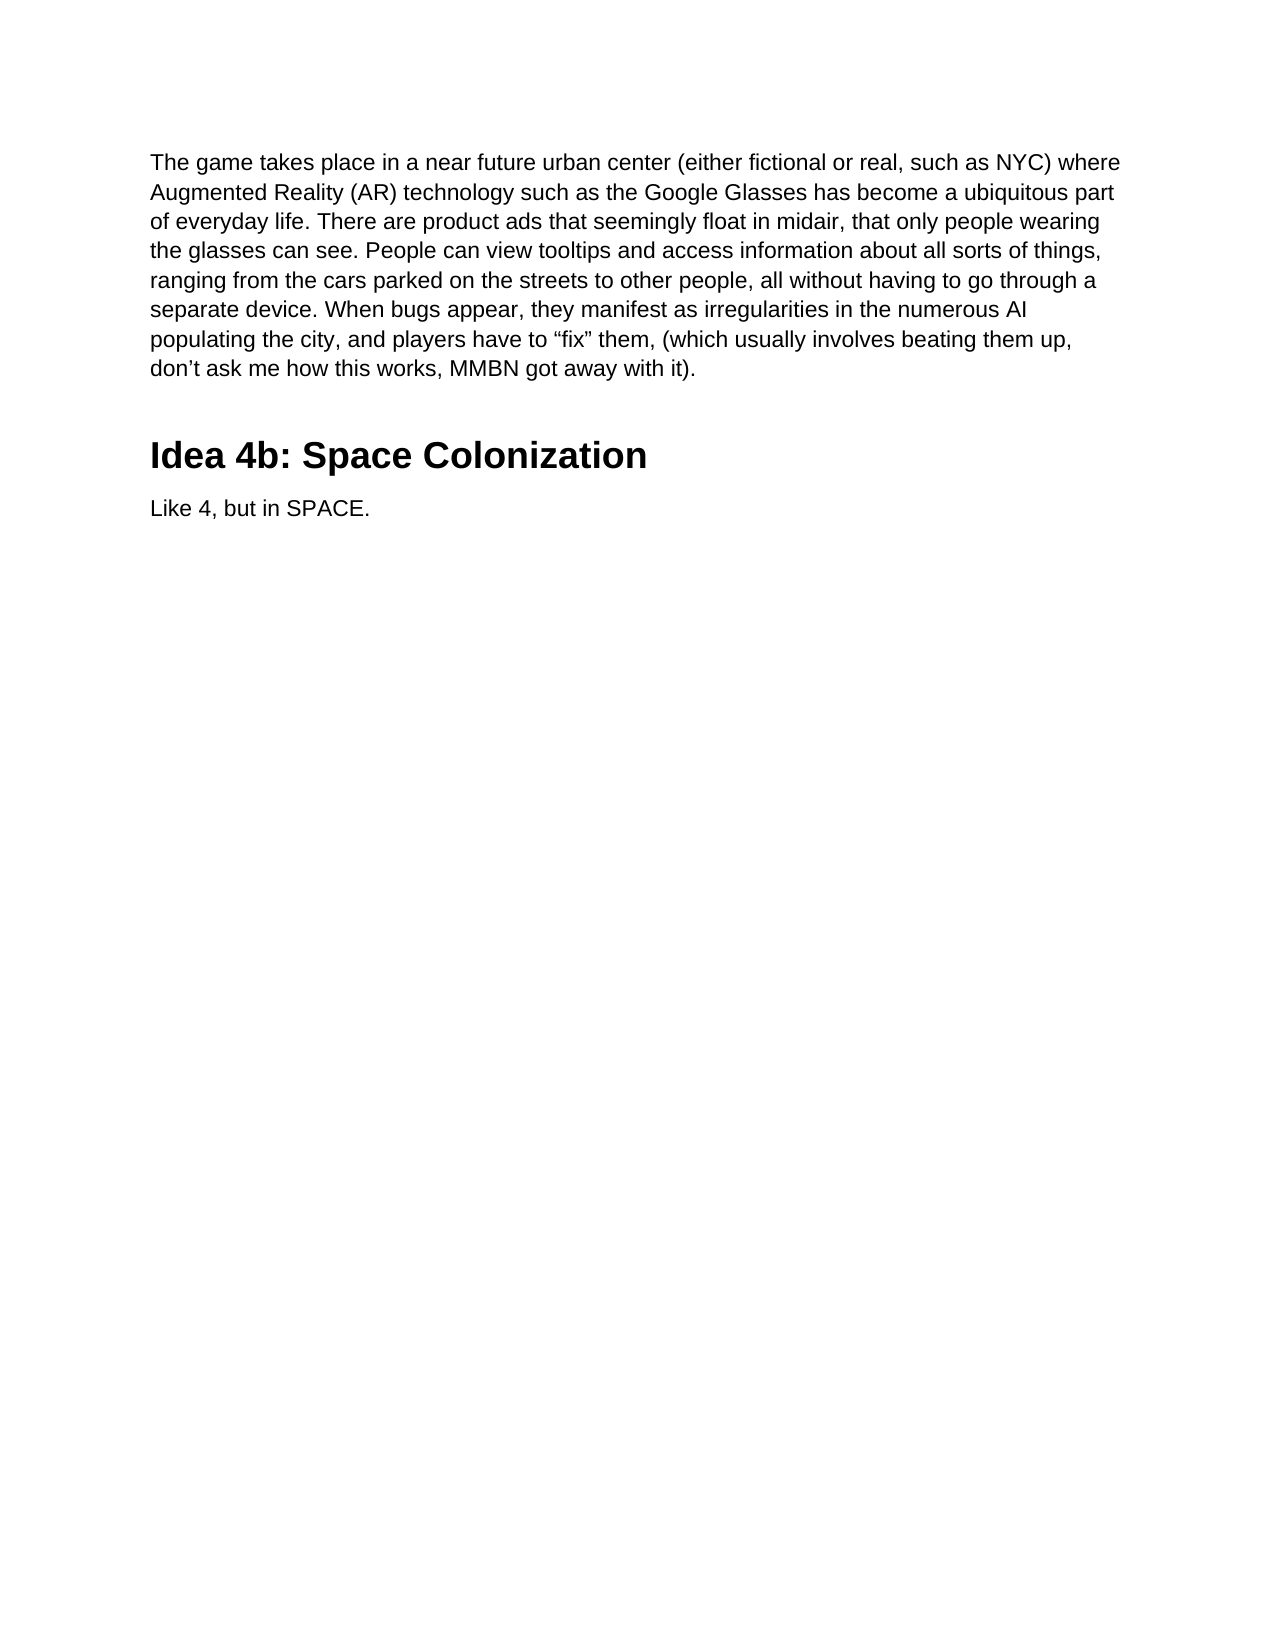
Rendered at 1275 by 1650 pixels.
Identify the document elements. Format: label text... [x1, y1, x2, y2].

text Like 4, but in SPACE. [150, 496, 1125, 521]
subtitle Idea 4b: Space Colonization [150, 435, 1125, 477]
text The game takes place in a near future urban center (either fictional or real, such as NYC) where Augmented Reality (AR) technology such as the Google Glasses has become a ubiquitous part of everyday life. There are product ads that seemingly float in midair, that only people wearing the glasses can see. People can view tooltips and access information about all sorts of things, ranging from the cars parked on the streets to other people, all without having to go through a separate device. When bugs appear, they manifest as irregularities in the numerous AI populating the city, and players have to “fix” them, (which usually involves beating them up, don’t ask me how this works, MMBN got away with it). [150, 150, 1125, 381]
